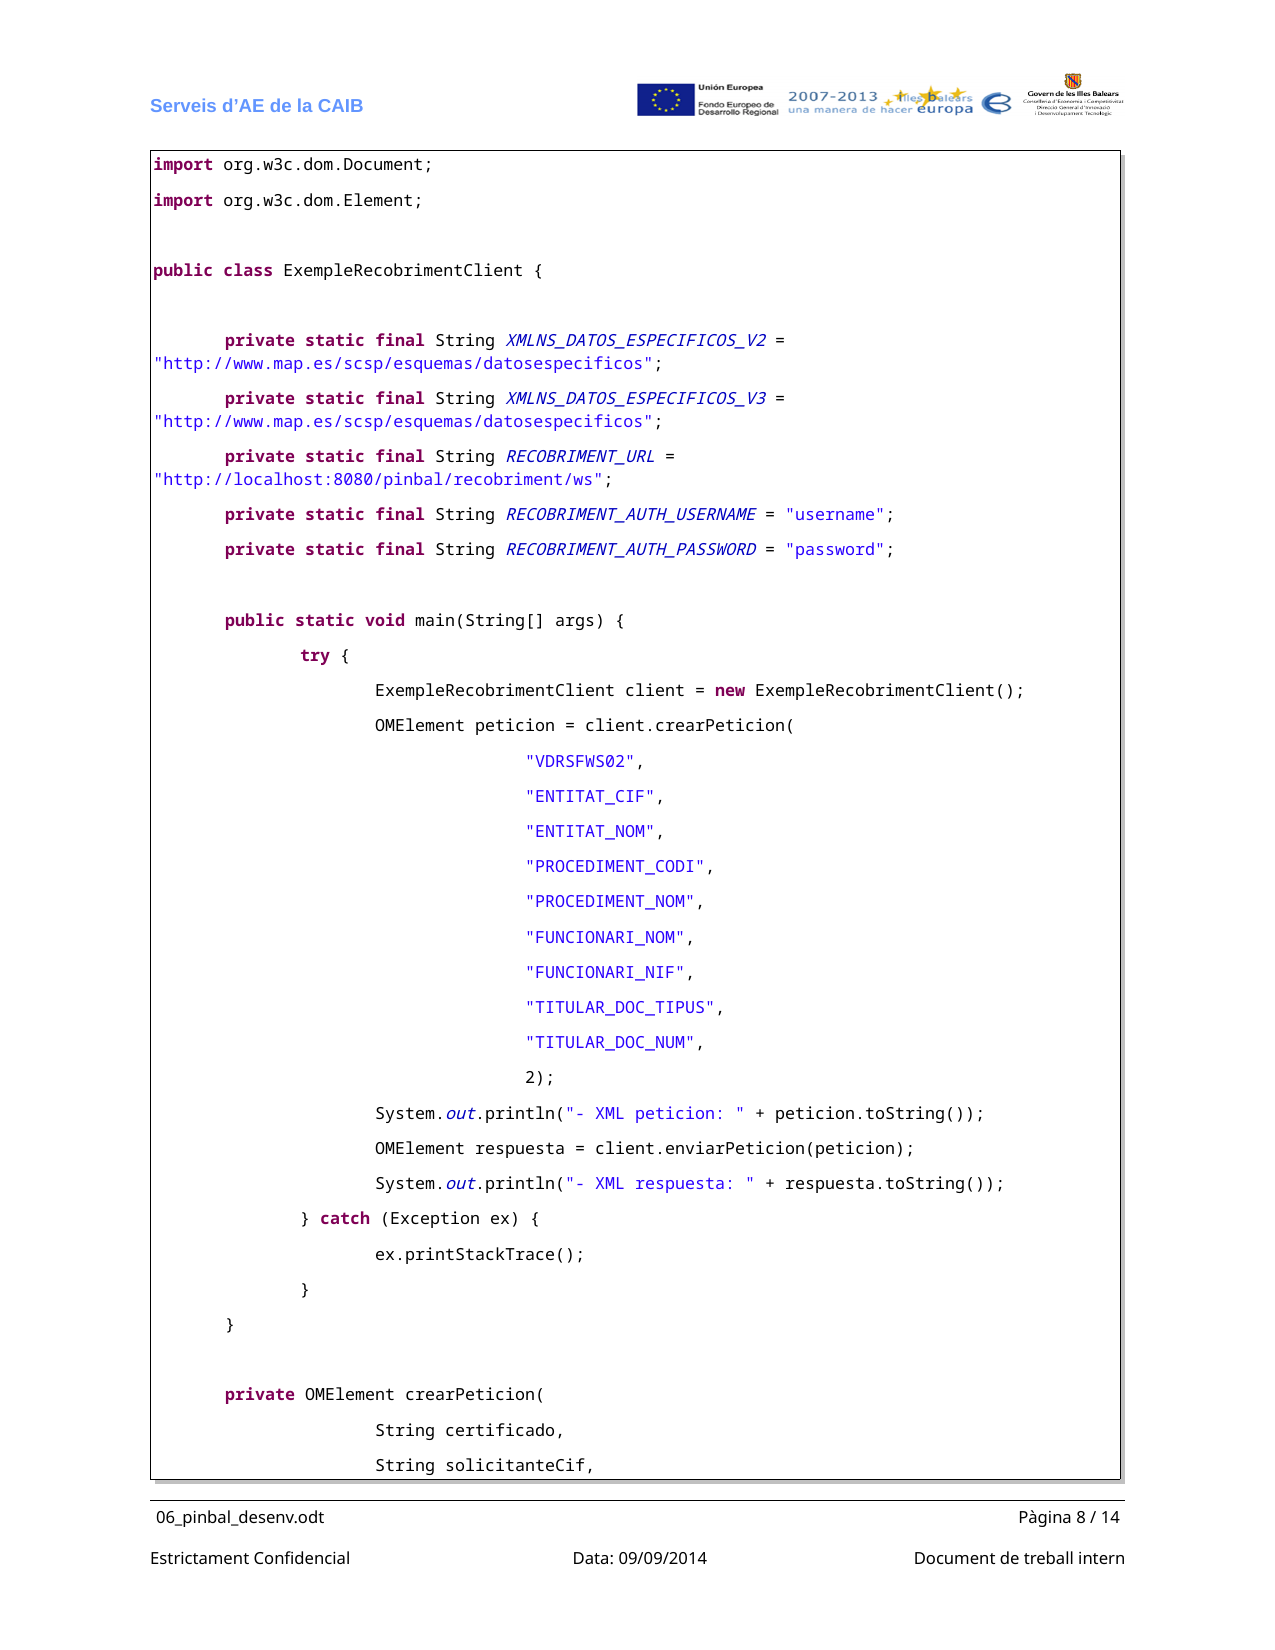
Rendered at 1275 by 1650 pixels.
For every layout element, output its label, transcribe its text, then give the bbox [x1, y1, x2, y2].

text private static final String XMLNS_DATOS_ESPECIFICOS_V3 = "http://www.map.es/scsp/esquemas/datosespecificos"; [151, 384, 1120, 432]
text "FUNCIONARI_NIF", [151, 957, 1120, 983]
text String certificado, [151, 1415, 1120, 1441]
text public class ExempleRecobrimentClient { [151, 256, 1120, 281]
text OMElement respuesta = client.enviarPeticion(peticion); [151, 1133, 1120, 1159]
text private static final String RECOBRIMENT_AUTH_PASSWORD = "password"; [151, 535, 1120, 561]
text import org.w3c.dom.Document; [151, 151, 1120, 176]
text private static final String RECOBRIMENT_URL = "http://localhost:8080/pinbal/recobriment/ws"; [151, 442, 1120, 490]
text ExempleRecobrimentClient client = new ExempleRecobrimentClient(); [151, 676, 1120, 702]
text 2); [151, 1063, 1120, 1089]
text "TITULAR_DOC_NUM", [151, 1028, 1120, 1054]
text "ENTITAT_CIF", [151, 781, 1120, 807]
text "PROCEDIMENT_NOM", [151, 887, 1120, 913]
text "ENTITAT_NOM", [151, 817, 1120, 842]
text "PROCEDIMENT_CODI", [151, 852, 1120, 878]
text "VDRSFWS02", [151, 746, 1120, 772]
text ex.printStackTrace(); [151, 1239, 1120, 1265]
text import org.w3c.dom.Element; [151, 185, 1120, 211]
text } [151, 1274, 1120, 1300]
text } [151, 1309, 1120, 1335]
text System.out.println("- XML respuesta: " + respuesta.toString()); [151, 1169, 1120, 1194]
text private static final String XMLNS_DATOS_ESPECIFICOS_V2 = "http://www.map.es/scsp/esquemas/datosespecificos"; [151, 326, 1120, 374]
text "FUNCIONARI_NOM", [151, 922, 1120, 948]
text OMElement peticion = client.crearPeticion( [151, 711, 1120, 737]
text System.out.println("- XML peticion: " + peticion.toString()); [151, 1098, 1120, 1124]
text "TITULAR_DOC_TIPUS", [151, 993, 1120, 1018]
text public static void main(String[] args) { [151, 605, 1120, 631]
text String solicitanteCif, [151, 1450, 1120, 1479]
text } catch (Exception ex) { [151, 1204, 1120, 1230]
picture [636, 73, 1125, 116]
text private OMElement crearPeticion( [151, 1380, 1120, 1406]
text private static final String RECOBRIMENT_AUTH_USERNAME = "username"; [151, 500, 1120, 526]
text try { [151, 641, 1120, 666]
